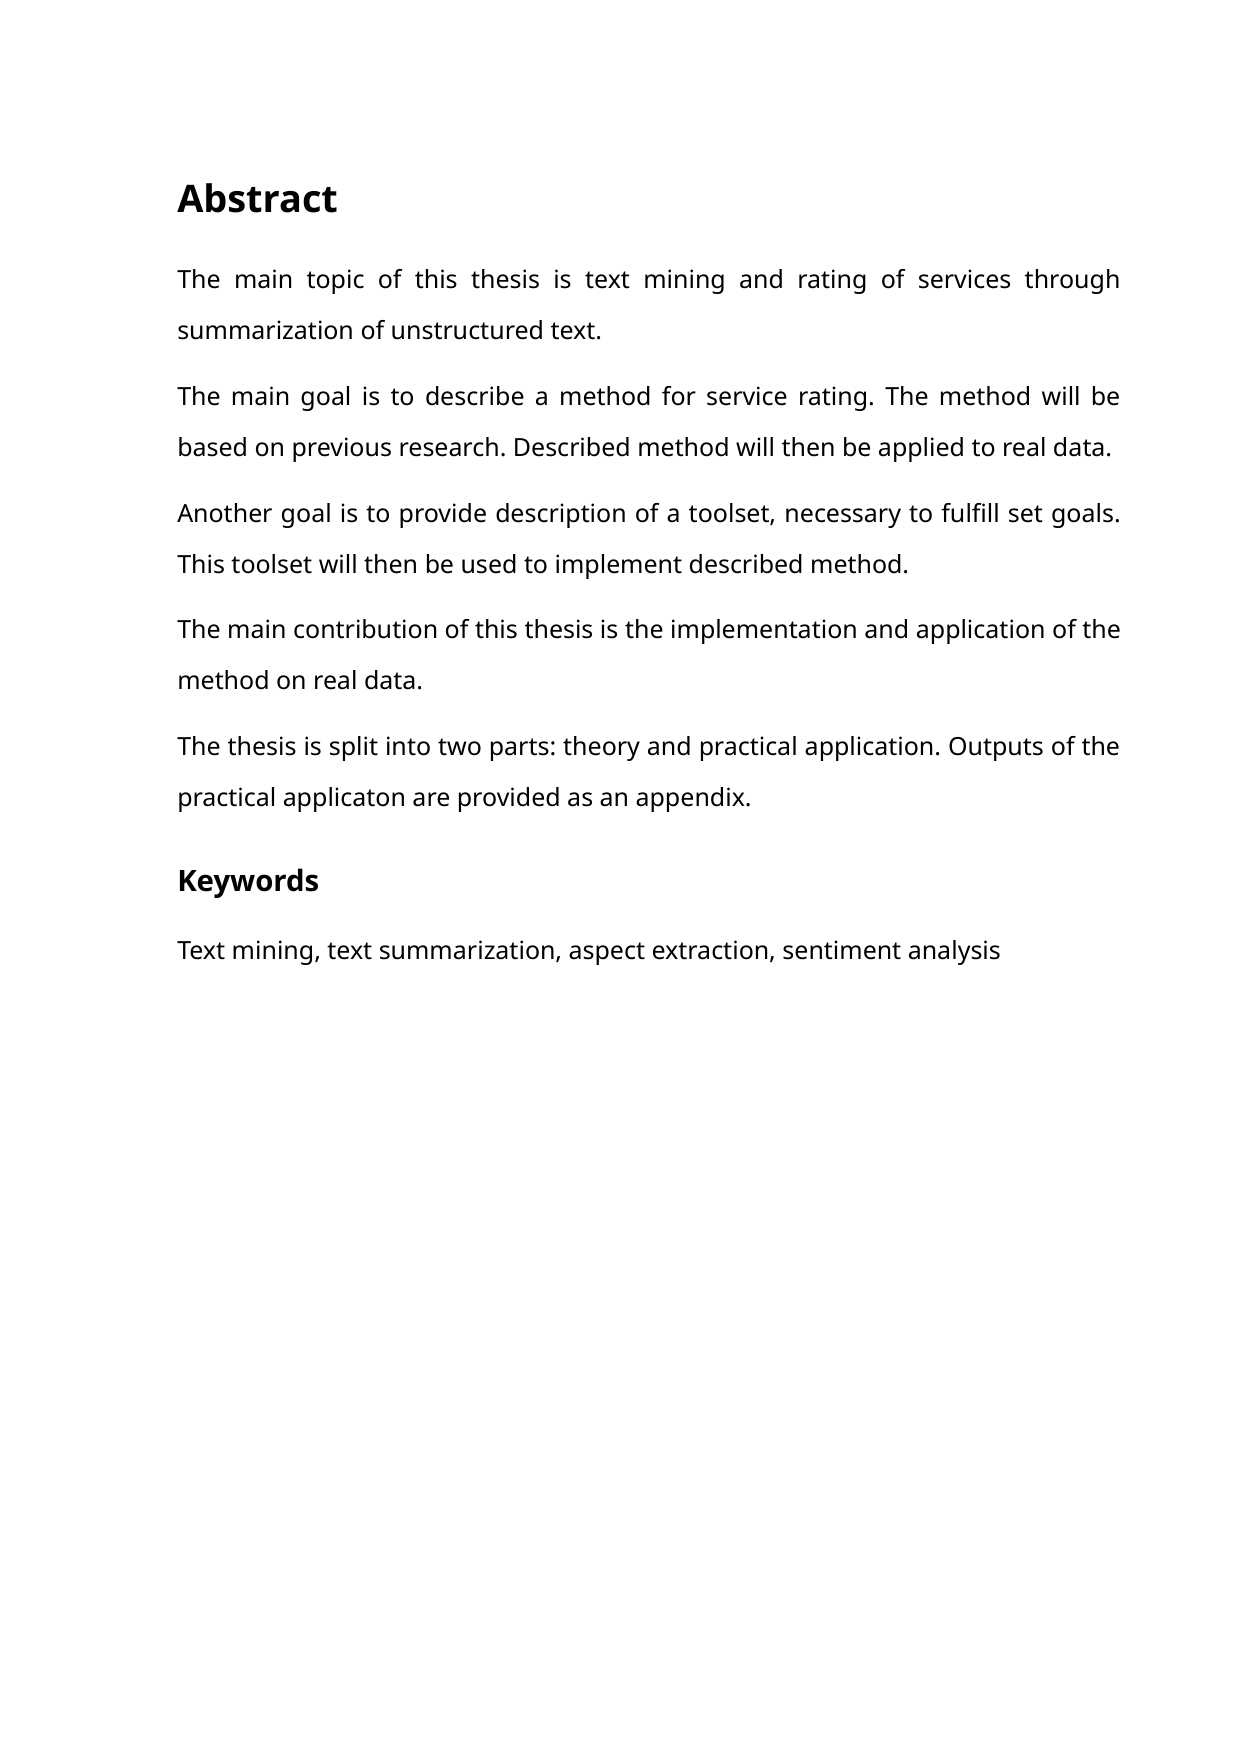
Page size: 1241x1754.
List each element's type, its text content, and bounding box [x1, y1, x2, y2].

text The main goal is to describe a method for service rating. The method will be based on previous research. Described method will then be applied to real data. [177, 379, 1122, 464]
text The main topic of this thesis is text mining and rating of services through summarization of unstructured text. [177, 262, 1122, 347]
subtitle Keywords [177, 860, 1122, 900]
text Another goal is to provide description of a toolset, necessary to fulfill set goals. This toolset will then be used to implement described method. [177, 495, 1122, 580]
text The main contribution of this thesis is the implementation and application of the method on real data. [177, 612, 1122, 697]
text Text mining, text summarization, aspect extraction, sentiment analysis [177, 932, 1122, 966]
text The thesis is split into two parts: theory and practical application. Outputs of the practical applicaton are provided as an appendix. [177, 729, 1122, 814]
subtitle Abstract [177, 172, 1122, 224]
